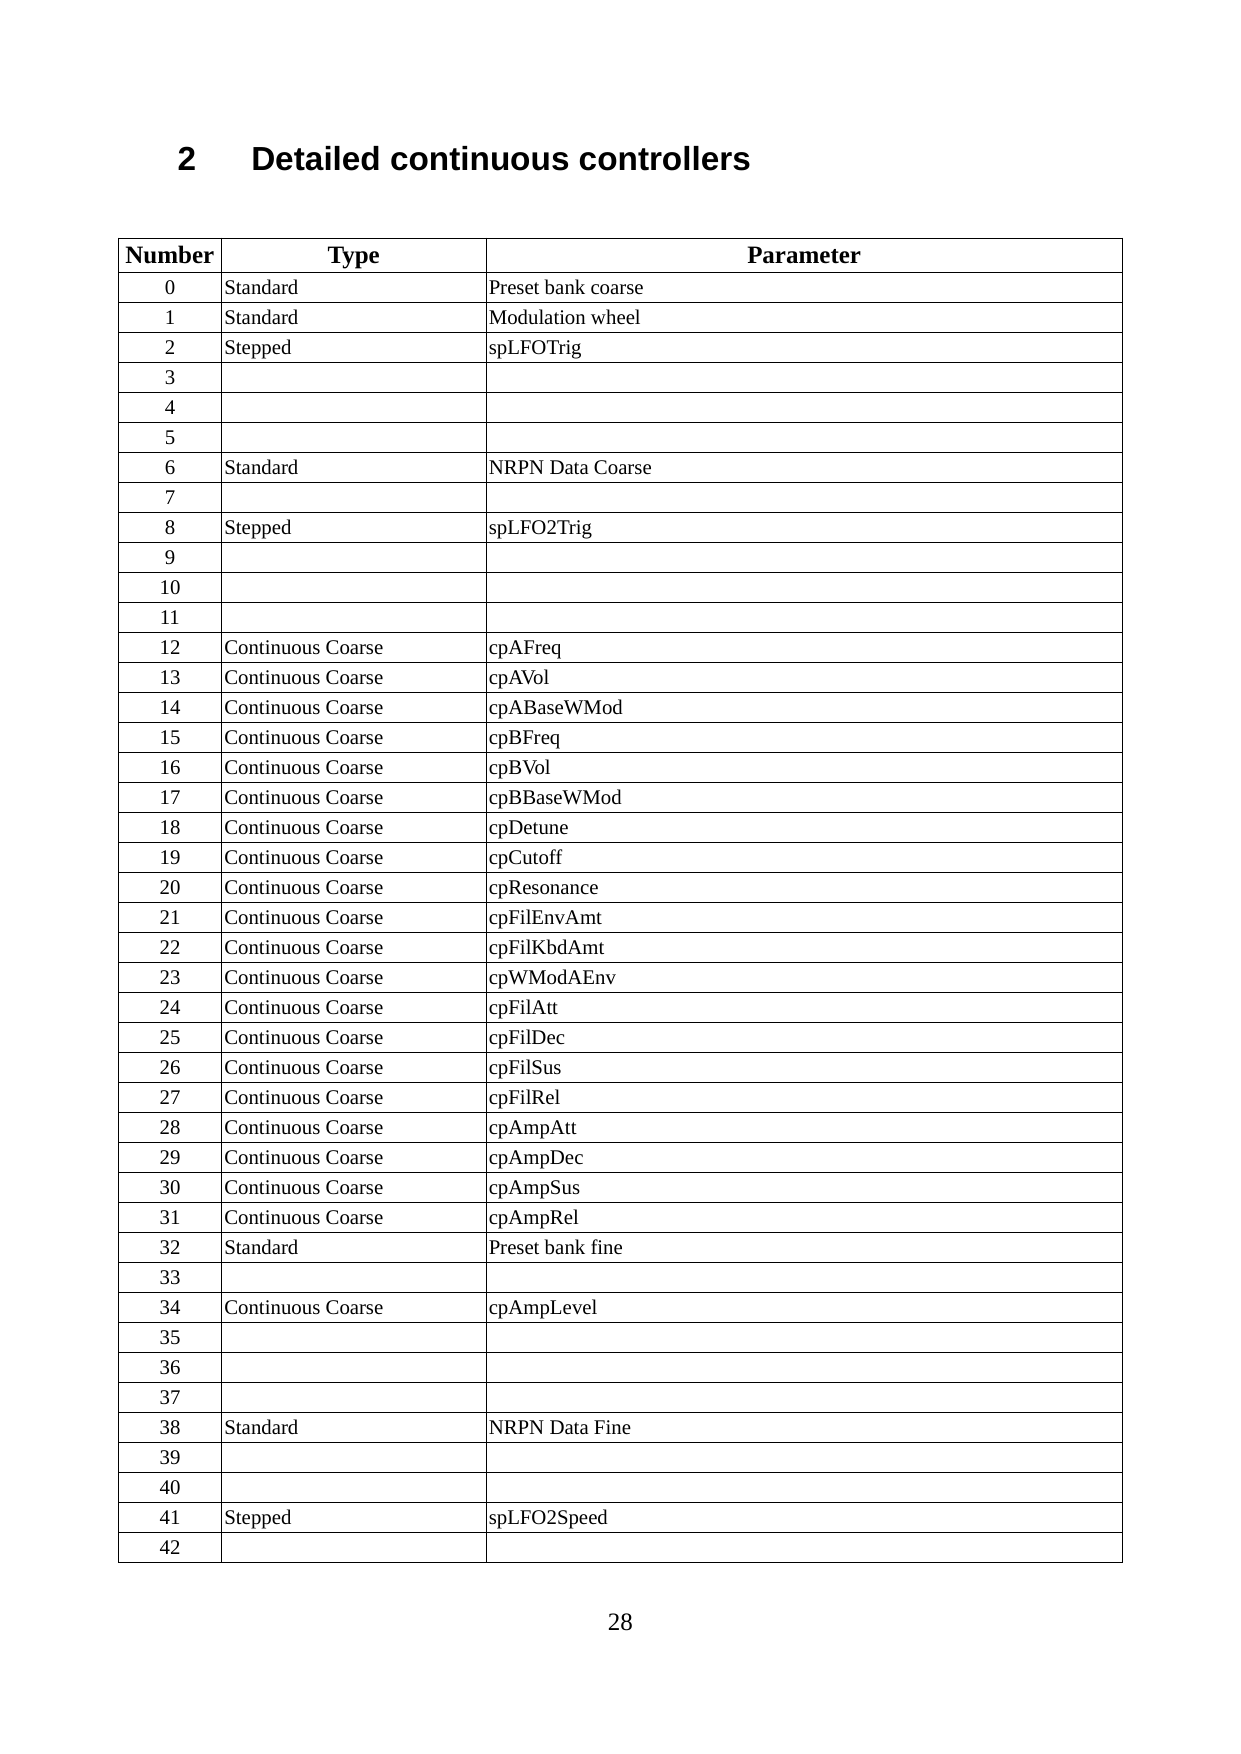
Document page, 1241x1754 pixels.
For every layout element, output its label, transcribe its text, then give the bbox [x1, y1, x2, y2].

table_cell 11 [119, 603, 221, 632]
table_cell Stepped [222, 1503, 486, 1532]
table_cell Modulation wheel [487, 303, 1122, 332]
table_cell Standard [222, 453, 486, 482]
table_cell Continuous Coarse [222, 783, 486, 812]
table_cell cpWModAEnv [487, 963, 1122, 992]
table_cell Preset bank coarse [487, 273, 1122, 302]
table_cell cpAmpLevel [487, 1293, 1122, 1322]
table_cell 4 [119, 393, 221, 422]
table_cell [222, 1263, 486, 1292]
table_cell [222, 1323, 486, 1352]
table_cell 33 [119, 1263, 221, 1292]
table_cell 24 [119, 993, 221, 1022]
table_cell 26 [119, 1053, 221, 1082]
table_cell Continuous Coarse [222, 723, 486, 752]
table_cell [487, 1533, 1122, 1562]
table_cell [487, 1383, 1122, 1412]
table_cell [222, 1383, 486, 1412]
table_cell cpFilEnvAmt [487, 903, 1122, 932]
table_cell Continuous Coarse [222, 993, 486, 1022]
table_cell 37 [119, 1383, 221, 1412]
table_cell 41 [119, 1503, 221, 1532]
table_cell 13 [119, 663, 221, 692]
table_cell [222, 423, 486, 452]
table_cell [487, 603, 1122, 632]
table_cell Continuous Coarse [222, 903, 486, 932]
table_cell cpAFreq [487, 633, 1122, 662]
table_cell Continuous Coarse [222, 1053, 486, 1082]
table_cell Continuous Coarse [222, 1023, 486, 1052]
table_cell [222, 1533, 486, 1562]
table_cell [222, 393, 486, 422]
table_cell cpBVol [487, 753, 1122, 782]
table_cell [487, 363, 1122, 392]
table_cell 29 [119, 1143, 221, 1172]
table_cell [222, 543, 486, 572]
table_cell 27 [119, 1083, 221, 1112]
table_cell Continuous Coarse [222, 663, 486, 692]
table_cell cpBBaseWMod [487, 783, 1122, 812]
table_cell NRPN Data Fine [487, 1413, 1122, 1442]
table_cell 0 [119, 273, 221, 302]
table_cell 15 [119, 723, 221, 752]
table_cell cpFilKbdAmt [487, 933, 1122, 962]
table_cell 25 [119, 1023, 221, 1052]
table_cell 19 [119, 843, 221, 872]
table_cell [487, 1353, 1122, 1382]
table_cell cpAmpAtt [487, 1113, 1122, 1142]
table_cell [222, 483, 486, 512]
table_cell NRPN Data Coarse [487, 453, 1122, 482]
table_cell spLFO2Speed [487, 1503, 1122, 1532]
table_cell 3 [119, 363, 221, 392]
table_cell 30 [119, 1173, 221, 1202]
table_cell cpFilAtt [487, 993, 1122, 1022]
table_cell Continuous Coarse [222, 1113, 486, 1142]
table_header Number [119, 239, 221, 272]
table_cell Continuous Coarse [222, 753, 486, 782]
table_cell Continuous Coarse [222, 633, 486, 662]
table_header Type [222, 239, 486, 272]
table_cell cpABaseWMod [487, 693, 1122, 722]
table_cell spLFO2Trig [487, 513, 1122, 542]
table_cell Stepped [222, 513, 486, 542]
table_cell 21 [119, 903, 221, 932]
table_cell Stepped [222, 333, 486, 362]
table_cell [222, 1443, 486, 1472]
table_cell 2 [119, 333, 221, 362]
table_cell Standard [222, 1413, 486, 1442]
table_cell [487, 1473, 1122, 1502]
table_cell 16 [119, 753, 221, 782]
table_cell Continuous Coarse [222, 873, 486, 902]
table_cell Continuous Coarse [222, 693, 486, 722]
table_header Parameter [487, 239, 1122, 272]
table_cell 9 [119, 543, 221, 572]
table_cell cpBFreq [487, 723, 1122, 752]
table_cell 28 [119, 1113, 221, 1142]
table_cell cpFilDec [487, 1023, 1122, 1052]
table_cell [487, 573, 1122, 602]
table_cell 22 [119, 933, 221, 962]
table_cell [222, 603, 486, 632]
table_cell Preset bank fine [487, 1233, 1122, 1262]
table_cell Continuous Coarse [222, 813, 486, 842]
table_cell [222, 1353, 486, 1382]
table_cell cpFilSus [487, 1053, 1122, 1082]
table_cell 34 [119, 1293, 221, 1322]
table_cell [487, 393, 1122, 422]
table_cell Continuous Coarse [222, 1173, 486, 1202]
table_cell Standard [222, 303, 486, 332]
table_cell Standard [222, 273, 486, 302]
table_cell [487, 1323, 1122, 1352]
table_cell Continuous Coarse [222, 1203, 486, 1232]
table_cell 39 [119, 1443, 221, 1472]
table_cell cpAmpSus [487, 1173, 1122, 1202]
table_cell 17 [119, 783, 221, 812]
table_cell 42 [119, 1533, 221, 1562]
subtitle Detailed continuous controllers [177, 139, 1122, 177]
table_cell [222, 573, 486, 602]
table_cell spLFOTrig [487, 333, 1122, 362]
table_cell 38 [119, 1413, 221, 1442]
table_cell [222, 1473, 486, 1502]
table_cell 5 [119, 423, 221, 452]
table_cell 12 [119, 633, 221, 662]
table_cell cpAmpDec [487, 1143, 1122, 1172]
table_cell [487, 1263, 1122, 1292]
table_cell 35 [119, 1323, 221, 1352]
table_cell 8 [119, 513, 221, 542]
table_cell Continuous Coarse [222, 1083, 486, 1112]
table_cell [487, 423, 1122, 452]
table_cell cpAmpRel [487, 1203, 1122, 1232]
table_cell 40 [119, 1473, 221, 1502]
table_cell 23 [119, 963, 221, 992]
table_cell 14 [119, 693, 221, 722]
table_cell 32 [119, 1233, 221, 1262]
table_cell Standard [222, 1233, 486, 1262]
table_cell [487, 543, 1122, 572]
table_cell cpFilRel [487, 1083, 1122, 1112]
table_cell Continuous Coarse [222, 933, 486, 962]
table_cell 7 [119, 483, 221, 512]
table_cell cpAVol [487, 663, 1122, 692]
table_cell Continuous Coarse [222, 963, 486, 992]
table_cell 10 [119, 573, 221, 602]
table_cell Continuous Coarse [222, 1143, 486, 1172]
table_cell 6 [119, 453, 221, 482]
table_cell [487, 483, 1122, 512]
table_cell 36 [119, 1353, 221, 1382]
table_cell [487, 1443, 1122, 1472]
table_cell 20 [119, 873, 221, 902]
table_cell Continuous Coarse [222, 1293, 486, 1322]
table_cell Continuous Coarse [222, 843, 486, 872]
table_cell [222, 363, 486, 392]
table_cell 18 [119, 813, 221, 842]
table_cell 31 [119, 1203, 221, 1232]
table_cell cpCutoff [487, 843, 1122, 872]
table_cell cpDetune [487, 813, 1122, 842]
table_cell 1 [119, 303, 221, 332]
table_cell cpResonance [487, 873, 1122, 902]
